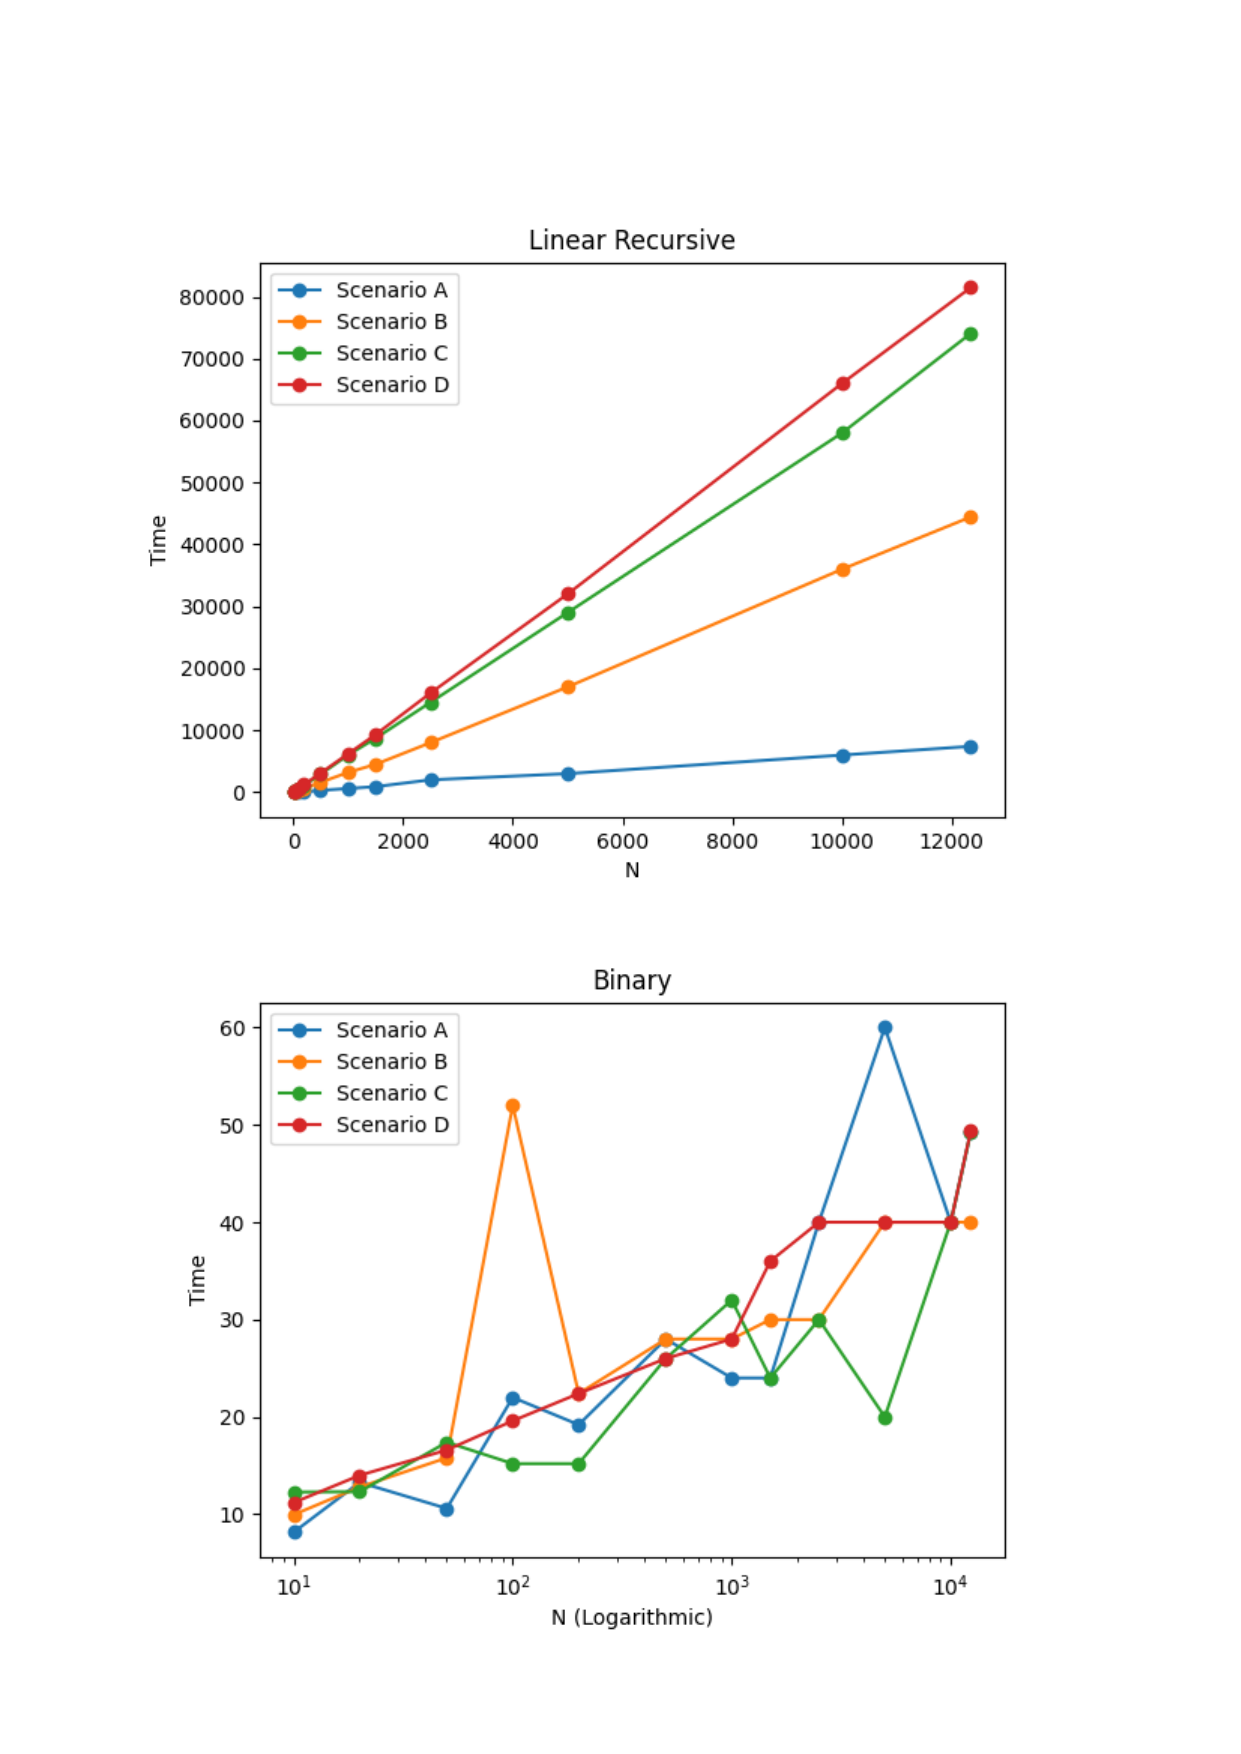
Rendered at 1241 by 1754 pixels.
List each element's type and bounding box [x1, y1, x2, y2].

picture [140, 176, 1100, 897]
picture [140, 916, 1100, 1637]
